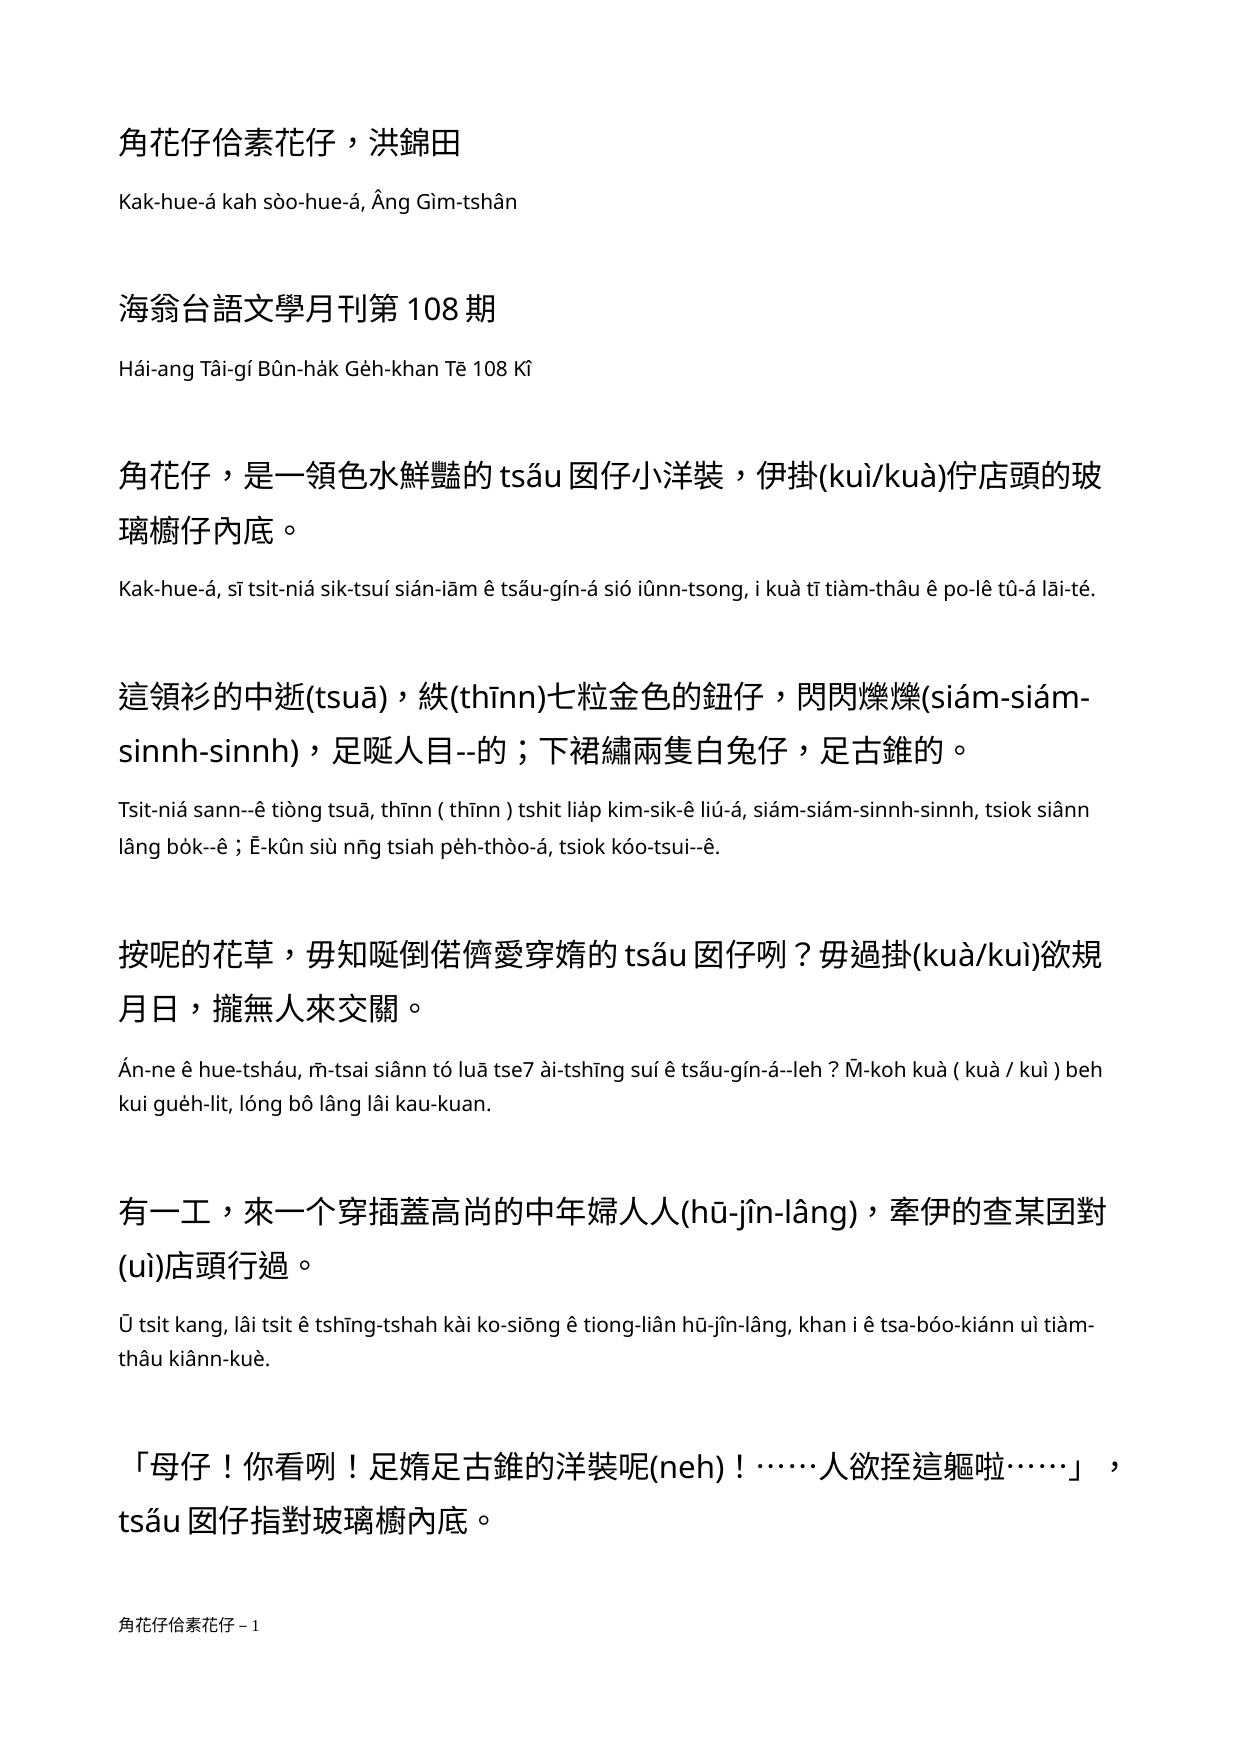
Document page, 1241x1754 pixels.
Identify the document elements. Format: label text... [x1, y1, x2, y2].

text 「母仔！你看咧！足媠足古錐的洋裝呢(neh)！……人欲挃這軀啦……」，tsa̋u囡仔指對玻璃櫥內底。 [118, 1442, 1122, 1542]
text 角花仔，是一領色水鮮豔的tsa̋u囡仔小洋裝，伊掛(kuì/kuà)佇店頭的玻璃櫥仔內底。 [118, 451, 1122, 551]
text 角花仔佮素花仔，洪錦田 [118, 118, 1122, 163]
text Kak-hue-á kah sòo-hue-á, Âng Gìm-tshân [118, 187, 1122, 215]
text 按呢的花草，毋知唌倒偌儕愛穿媠的tsa̋u囡仔咧？毋過掛(kuà/kuì)欲規月日，攏無人來交關。 [118, 930, 1122, 1030]
text Ū tsi̍t kang, lâi tsi̍t ê tshīng-tshah kài ko-siōng ê tiong-liân hū-jîn-lâng, khan i ê tsa-bóo-kiánn uì tiàm-thâu kiânn-kuè. [118, 1310, 1122, 1373]
text Hái-ang Tâi-gí Bûn-ha̍k Ge̍h-khan Tē 108 Kî [118, 354, 1122, 382]
text 海翁台語文學月刊第108期 [118, 284, 1122, 330]
text Án-ne ê hue-tsháu, m̄-tsai siânn tó luā tse7 ài-tshīng suí ê tsa̋u-gín-á--leh？M̄-koh kuà ( kuà / kuì ) beh kui gue̍h-li̍t, lóng bô lâng lâi kau-kuan. [118, 1053, 1122, 1118]
text Tsit-niá sann--ê tiòng tsuā, thīnn ( thīnn ) tshit lia̍p kim-sik-ê liú-á, siám-siám-sinnh-sinnh, tsiok siânn lâng bo̍k--ê；Ē-kûn siù nn̄g tsiah pe̍h-thòo-á, tsiok kóo-tsui--ê. [118, 796, 1122, 860]
text 有一工，來一个穿插蓋高尚的中年婦人人(hū-jîn-lâng)，牽伊的查某囝對(uì)店頭行過。 [118, 1187, 1122, 1287]
text 這領衫的中逝(tsuā)，紩(thīnn)七粒金色的鈕仔，閃閃爍爍(siám-siám-sinnh-sinnh)，足唌人目--的；下裙繡兩隻白兔仔，足古錐的。 [118, 672, 1122, 772]
text Kak-hue-á, sī tsi̍t-niá sik-tsuí sián-iām ê tsa̋u-gín-á sió iûnn-tsong, i kuà tī tiàm-thâu ê po-lê tû-á lāi-té. [118, 574, 1122, 603]
